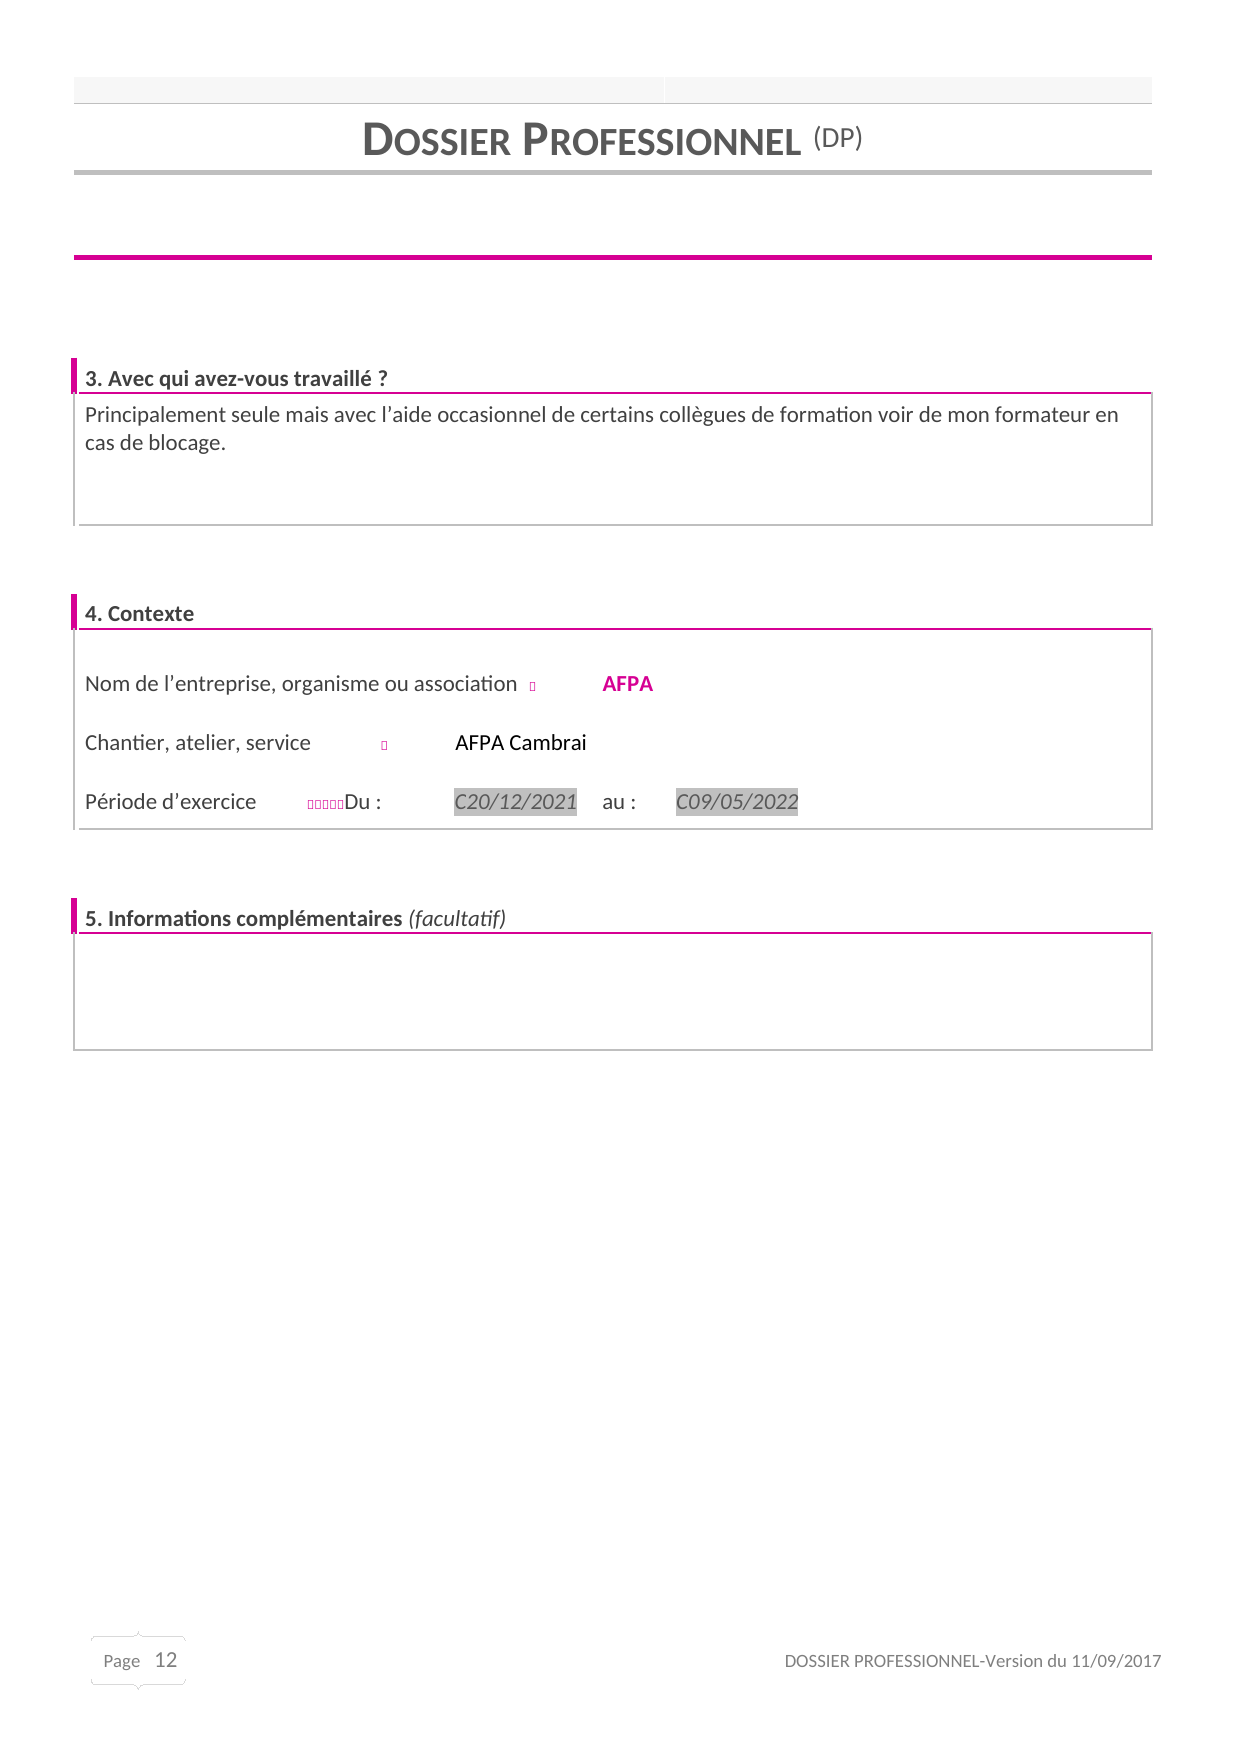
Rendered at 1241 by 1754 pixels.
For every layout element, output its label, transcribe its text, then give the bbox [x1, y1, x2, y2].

table_cell [1093, 898, 1152, 932]
table_cell [1093, 526, 1152, 560]
table_cell [1093, 864, 1152, 898]
table_cell [75, 490, 1151, 524]
table_cell [74, 524, 1093, 560]
table_cell 5. Informations complémentaires (facultatif) [77, 898, 1093, 932]
table_cell [74, 324, 1152, 358]
table_cell [74, 288, 1152, 324]
table_cell [75, 981, 1151, 1014]
table_cell 4. Contexte [77, 594, 1152, 628]
table_cell 3. Avec qui avez-vous travaillé ? [77, 358, 1152, 392]
table_cell [75, 932, 1151, 981]
table_cell AFPA [578, 664, 1151, 710]
table_cell [74, 828, 1093, 864]
table_cell [75, 456, 1151, 490]
table_cell [578, 630, 1151, 664]
table_cell [74, 560, 1152, 594]
table_cell Période d’exercice Du : C20/12/2021 au : C09/05/2022 [75, 769, 1151, 828]
table_cell [1093, 830, 1152, 864]
table_cell [74, 864, 1093, 898]
table_cell Nom de l’entreprise, organisme ou association  [75, 664, 578, 710]
table_cell Principalement seule mais avec l’aide occasionnel de certains collègues de formation voir de mon formateur en cas de blocage. [75, 392, 1151, 456]
table_cell AFPA Cambrai [444, 710, 1151, 769]
table_cell [75, 628, 578, 664]
table_cell Chantier, atelier, service  [75, 710, 444, 769]
table_cell [75, 1015, 1151, 1048]
